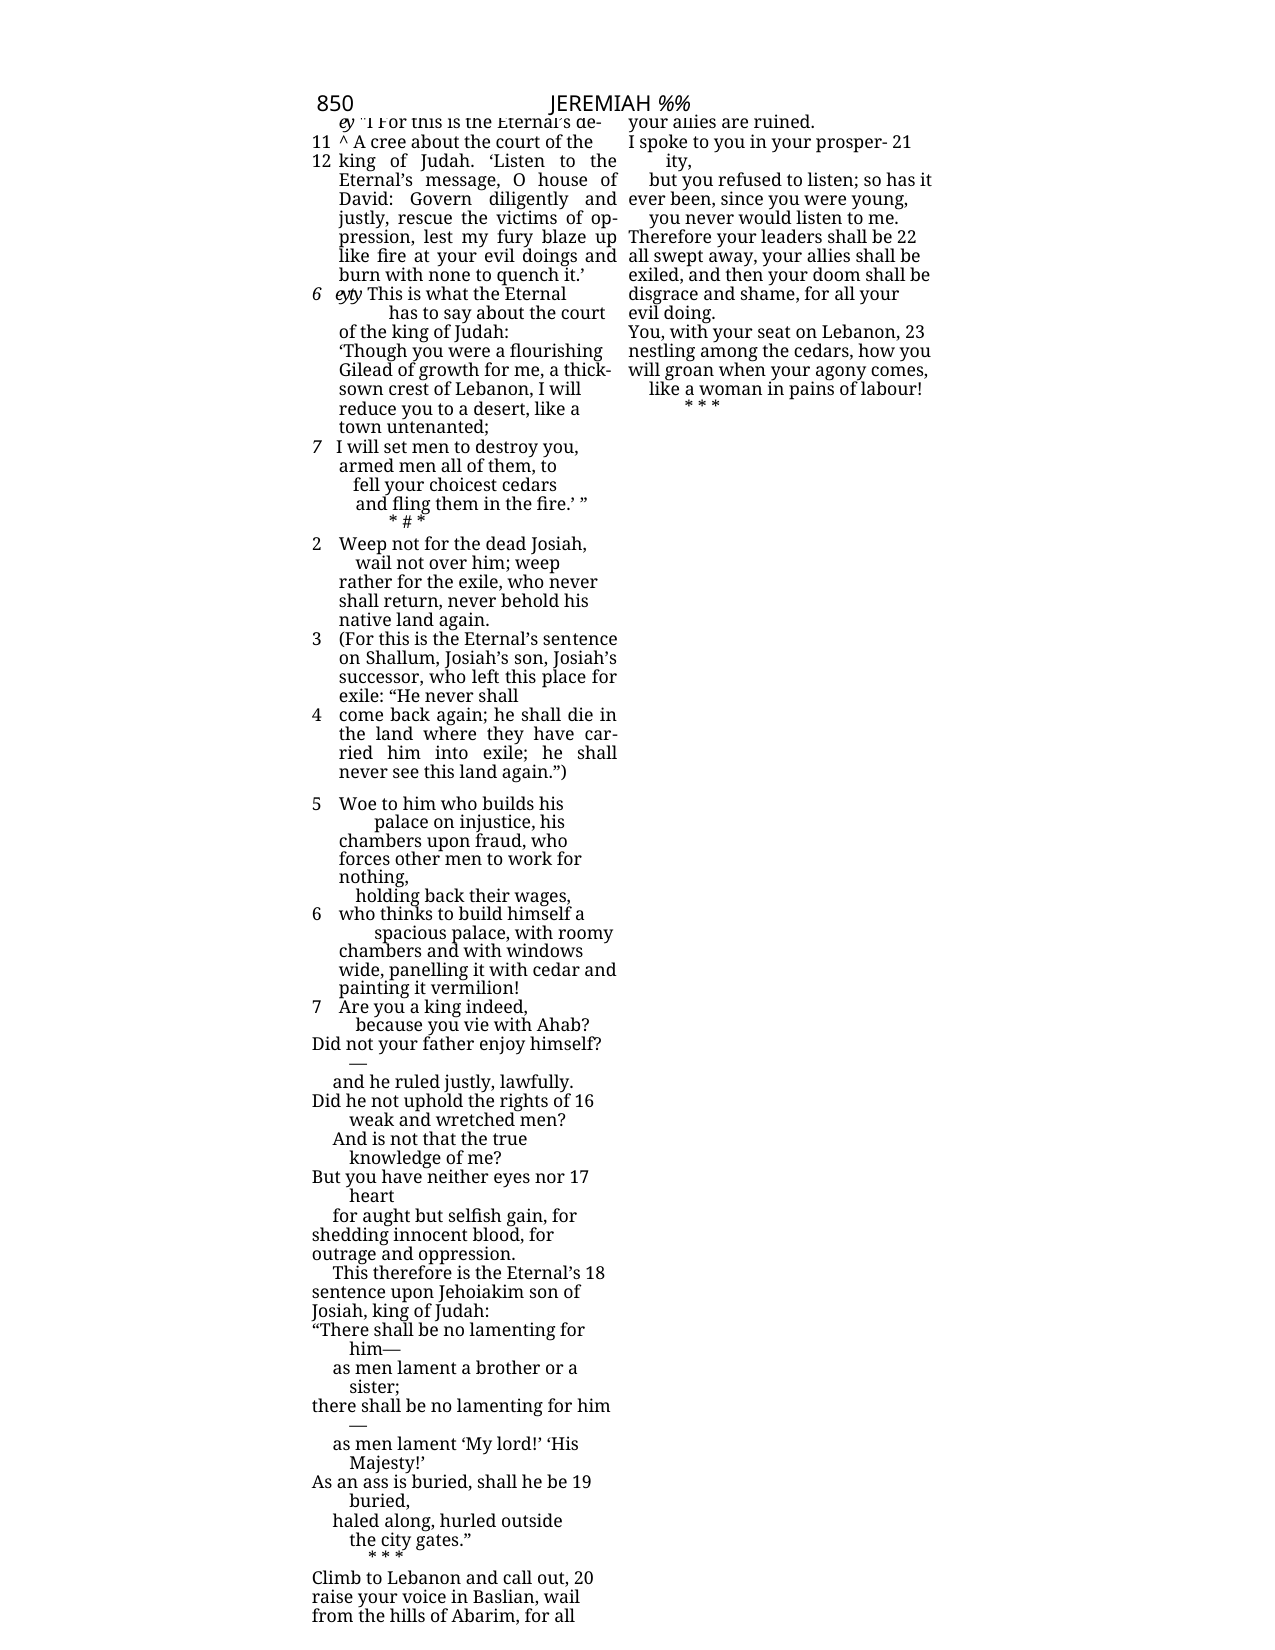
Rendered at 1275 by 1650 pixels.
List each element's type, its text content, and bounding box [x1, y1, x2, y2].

list Are you a king indeed, [312, 998, 617, 1017]
text Did not your father enjoy him­self?— [312, 1035, 617, 1073]
text has to say about the court of the king of Judah: [339, 304, 617, 342]
text wail not over him; weep rather for the exile, who never shall return, never behold his native land again. [339, 554, 617, 630]
text armed men all of them, to fell your choicest cedars [312, 457, 557, 495]
text And is not that the true knowledge of me? [332, 1131, 617, 1169]
text haled along, hurled outside [332, 1512, 617, 1531]
text and fling them in the fire.’ ” [339, 495, 617, 514]
list Woe to him who builds his [312, 796, 617, 814]
text for aught but selfish gain, for shedding innocent blood, for outrage and oppression. [312, 1207, 617, 1264]
text “There shall be no lamenting for him— [312, 1321, 617, 1359]
text You, with your seat on Lebanon, 23 nestling among the cedars, how you will groan when your agony comes, [628, 323, 934, 381]
text and he ruled justly, lawfully. [332, 1073, 617, 1092]
text the city gates.” [349, 1531, 617, 1550]
list eyty This is what the Eternal [312, 285, 617, 304]
text I spoke to you in your prosper- 21 ity, [628, 133, 934, 171]
text your allies are ruined. [628, 114, 934, 133]
list I will set men to destroy you, [312, 438, 617, 457]
list (For this is the Eternal’s sen­tence on Shallum, Josiah’s son, Josiah’s successor, who left this place for exile: “He never shall [312, 630, 617, 706]
text holding back their wages, [339, 888, 617, 906]
text ‘Though you were a flourishing Gilead of growth for me, a thick-sown crest of Lebanon, I will reduce you to a desert, like a town untenanted; [339, 342, 617, 438]
text ey "I For this is the Eternal’s de- [339, 118, 617, 133]
list Weep not for the dead Josiah, [312, 535, 617, 554]
text Climb to Lebanon and call out, 20 raise your voice in Baslian, wail from the hills of Abarim, for all [312, 1569, 617, 1627]
text there shall be no lamenting for him— [312, 1397, 617, 1436]
text * * * [368, 1550, 617, 1568]
text palace on injustice, his chambers upon fraud, who forces other men to work for nothing, [339, 814, 617, 888]
text you never would listen to me. Therefore your leaders shall be 22 all swept away, your allies shall be exiled, and then your doom shall be dis­grace and shame, for all your evil doing. [628, 209, 934, 323]
text * * * [684, 400, 934, 417]
text because you vie with Ahab? [339, 1017, 617, 1035]
text But you have neither eyes nor 17 heart [312, 1169, 617, 1207]
list ^ A cree about the court of the [312, 133, 617, 152]
list come back again; he shall die in the land where they have car­ried him into exile; he shall never see this land again.”) [312, 706, 617, 783]
text This therefore is the Eternal’s 18 sentence upon Jehoiakim son of Josiah, king of Judah: [312, 1264, 617, 1321]
text like a woman in pains of labour! [649, 381, 934, 400]
text as men lament a brother or a sister; [332, 1359, 617, 1397]
list king of Judah. ‘Listen to the Eternal’s message, O house of David: Govern diligently and justly, rescue the victims of op­pression, lest my fury blaze up like fire at your evil doings and burn with none to quench it.’ [312, 152, 617, 285]
text but you refused to listen; so has it ever been, since you were young, [628, 171, 934, 209]
list who thinks to build himself a [312, 906, 617, 924]
text as men lament ‘My lord!’ ‘His Majesty!’ [332, 1436, 617, 1474]
text Did he not uphold the rights of 16 weak and wretched men? [312, 1092, 617, 1131]
text As an ass is buried, shall he be 19 buried, [312, 1474, 617, 1512]
text * # * [339, 514, 617, 532]
text spacious palace, with roomy chambers and with windows wide, panelling it with cedar and painting it vermilion! [339, 924, 617, 998]
